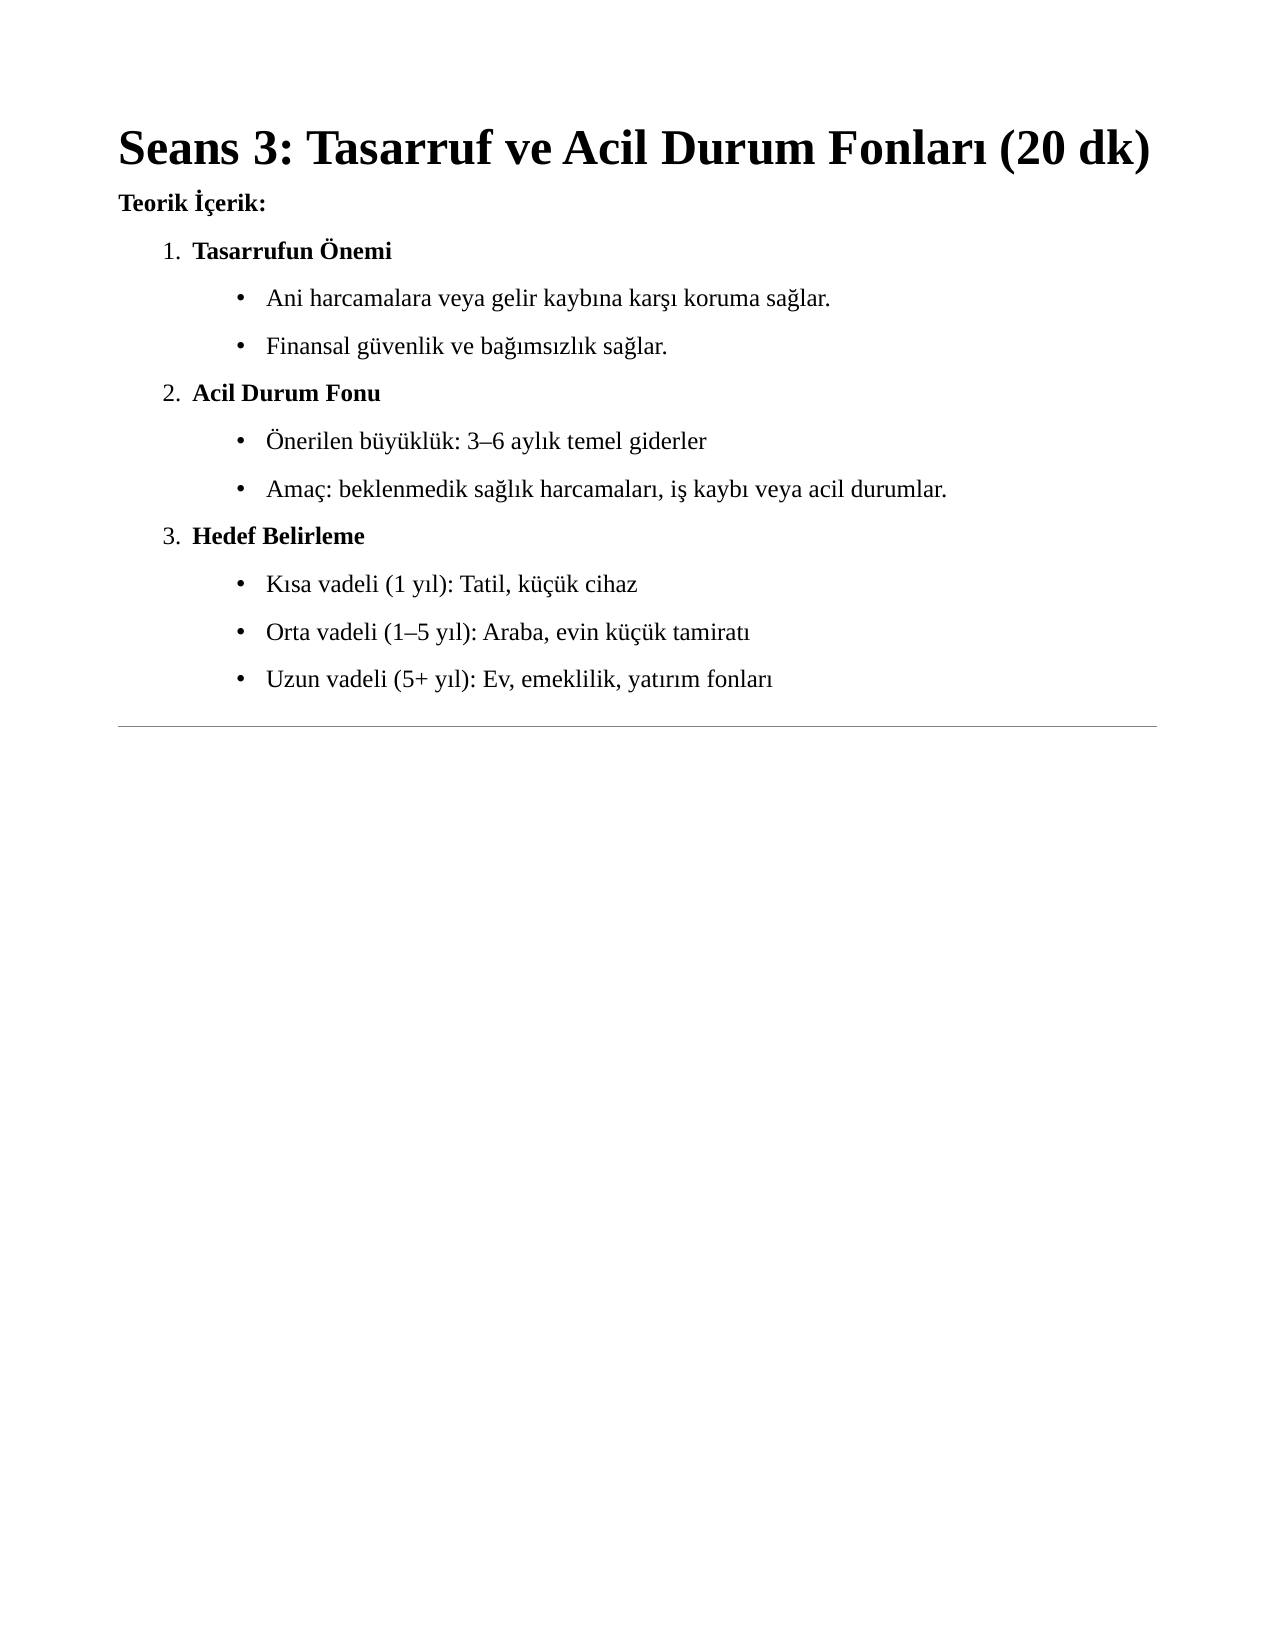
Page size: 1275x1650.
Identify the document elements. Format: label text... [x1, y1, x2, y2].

list Orta vadeli (1–5 yıl): Araba, evin küçük tamiratı [236, 617, 1157, 645]
list Kısa vadeli (1 yıl): Tatil, küçük cihaz [236, 569, 1157, 598]
list Önerilen büyüklük: 3–6 aylık temel giderler [236, 426, 1157, 455]
text Teorik İçerik: [118, 188, 1157, 217]
list Hedef Belirleme [162, 521, 1157, 550]
list Finansal güvenlik ve bağımsızlık sağlar. [236, 331, 1157, 360]
list Acil Durum Fonu [162, 378, 1157, 407]
list Tasarrufun Önemi [162, 236, 1157, 264]
subtitle Seans 3: Tasarruf ve Acil Durum Fonları (20 dk) [118, 118, 1157, 176]
list Uzun vadeli (5+ yıl): Ev, emeklilik, yatırım fonları [236, 664, 1157, 693]
list Amaç: beklenmedik sağlık harcamaları, iş kaybı veya acil durumlar. [236, 474, 1157, 502]
list Ani harcamalara veya gelir kaybına karşı koruma sağlar. [236, 283, 1157, 312]
